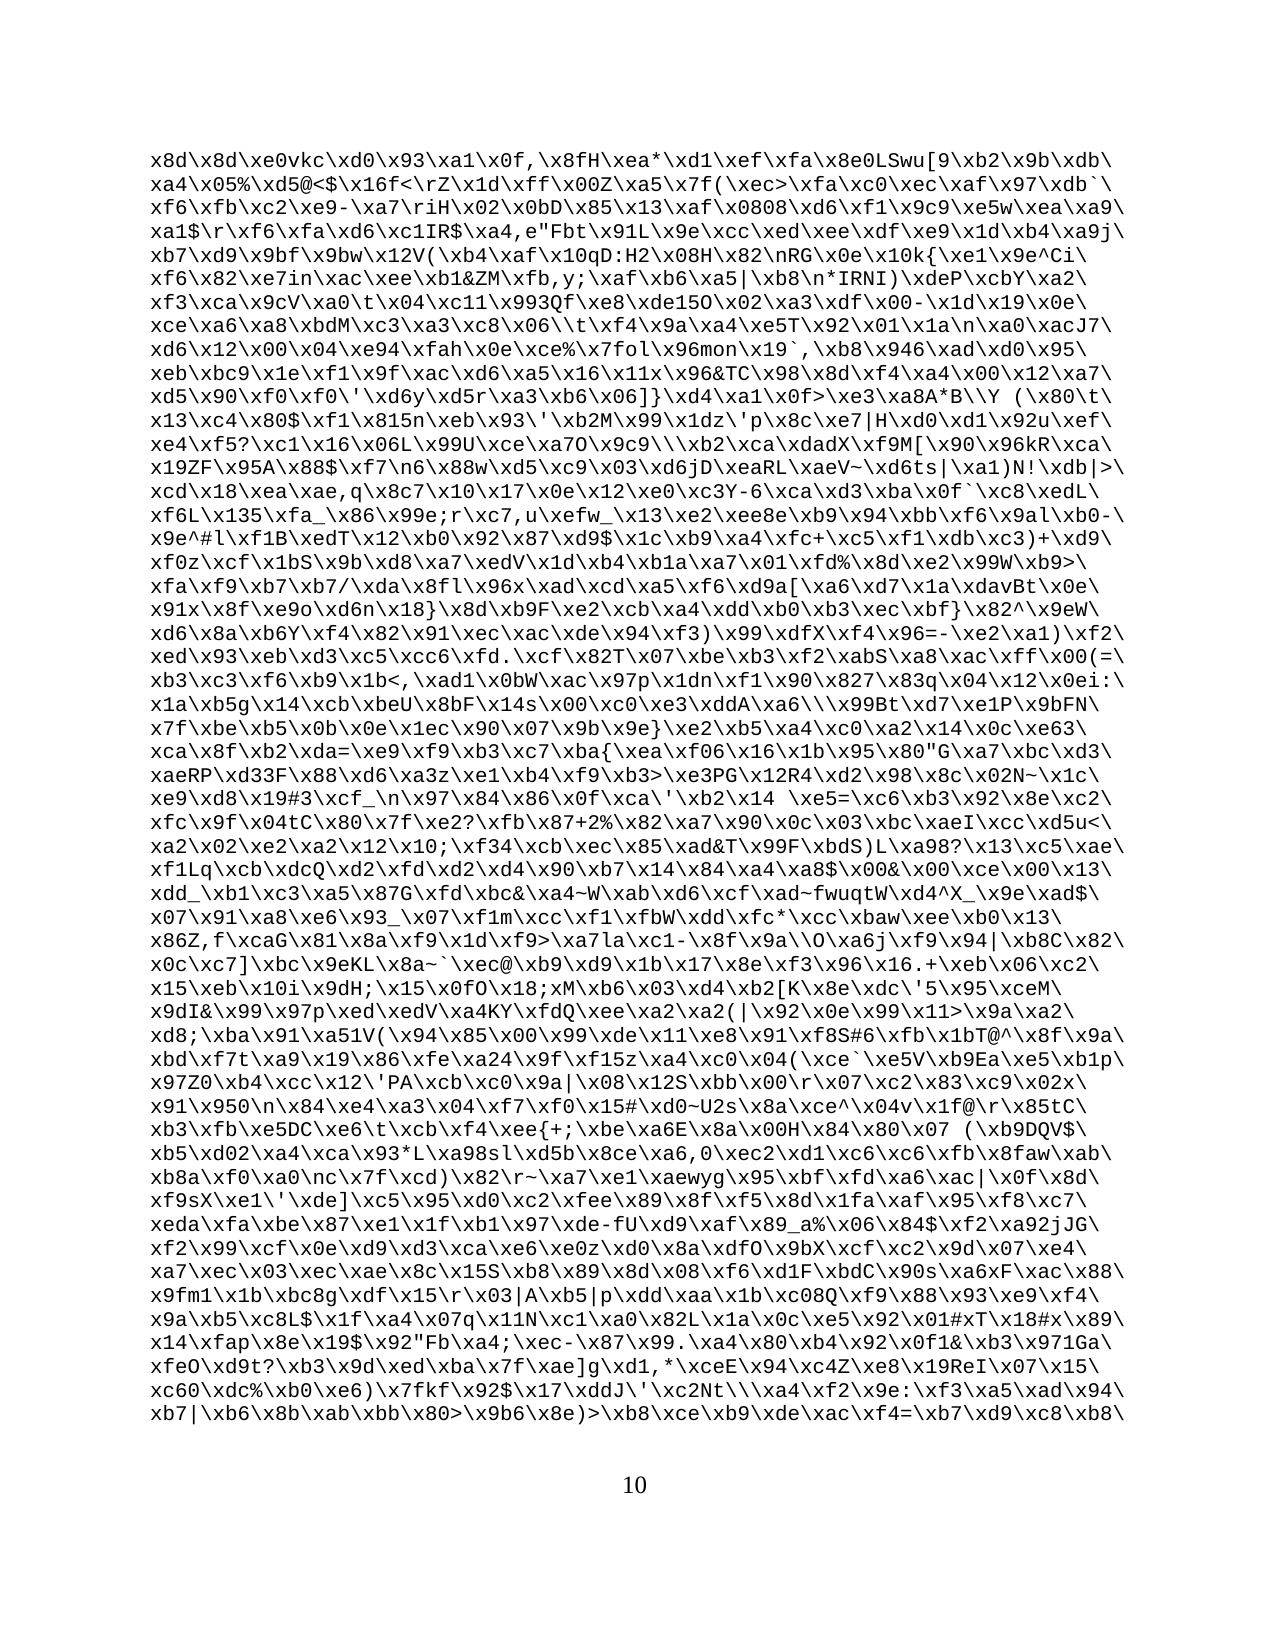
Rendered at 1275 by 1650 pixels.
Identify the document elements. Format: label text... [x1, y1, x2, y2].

text x8d\x8d\xe0vkc\xd0\x93\xa1\x0f,\x8fH\xea*\xd1\xef\xfa\x8e0LSwu[9\xb2\x9b\xdb\xa4\x05%\xd5@<$\x16f<\rZ\x1d\xff\x00Z\xa5\x7f(\xec>\xfa\xc0\xec\xaf\x97\xdb`\xf6\xfb\xc2\xe9-\xa7\riH\x02\x0bD\x85\x13\xaf\x0808\xd6\xf1\x9c9\xe5w\xea\xa9\xa1$\r\xf6\xfa\xd6\xc1IR$\xa4,e"Fbt\x91L\x9e\xcc\xed\xee\xdf\xe9\x1d\xb4\xa9j\xb7\xd9\x9bf\x9bw\x12V(\xb4\xaf\x10qD:H2\x08H\x82\nRG\x0e\x10k{\xe1\x9e^Ci\xf6\x82\xe7in\xac\xee\xb1&ZM\xfb,y;\xaf\xb6\xa5|\xb8\n*IRNI)\xdeP\xcbY\xa2\xf3\xca\x9cV\xa0\t\x04\xc11\x993Qf\xe8\xde15O\x02\xa3\xdf\x00-\x1d\x19\x0e\xce\xa6\xa8\xbdM\xc3\xa3\xc8\x06\\t\xf4\x9a\xa4\xe5T\x92\x01\x1a\n\xa0\xacJ7\xd6\x12\x00\x04\xe94\xfah\x0e\xce%\x7fol\x96mon\x19`,\xb8\x946\xad\xd0\x95\xeb\xbc9\x1e\xf1\x9f\xac\xd6\xa5\x16\x11x\x96&TC\x98\x8d\xf4\xa4\x00\x12\xa7\xd5\x90\xf0\xf0\'\xd6y\xd5r\xa3\xb6\x06]}\xd4\xa1\x0f>\xe3\xa8A*B\\Y (\x80\t\x13\xc4\x80$\xf1\x815n\xeb\x93\'\xb2M\x99\x1dz\'p\x8c\xe7|H\xd0\xd1\x92u\xef\xe4\xf5?\xc1\x16\x06L\x99U\xce\xa7O\x9c9\\\xb2\xca\xdadX\xf9M[\x90\x96kR\xca\x19ZF\x95A\x88$\xf7\n6\x88w\xd5\xc9\x03\xd6jD\xeaRL\xaeV~\xd6ts|\xa1)N!\xdb|>\xcd\x18\xea\xae,q\x8c7\x10\x17\x0e\x12\xe0\xc3Y-6\xca\xd3\xba\x0f`\xc8\xedL\xf6L\x135\xfa_\x86\x99e;r\xc7,u\xefw_\x13\xe2\xee8e\xb9\x94\xbb\xf6\x9al\xb0-\x9e^#l\xf1B\xedT\x12\xb0\x92\x87\xd9$\x1c\xb9\xa4\xfc+\xc5\xf1\xdb\xc3)+\xd9\xf0z\xcf\x1bS\x9b\xd8\xa7\xedV\x1d\xb4\xb1a\xa7\x01\xfd%\x8d\xe2\x99W\xb9>\xfa\xf9\xb7\xb7/\xda\x8fl\x96x\xad\xcd\xa5\xf6\xd9a[\xa6\xd7\x1a\xdavBt\x0e\x91x\x8f\xe9o\xd6n\x18}\x8d\xb9F\xe2\xcb\xa4\xdd\xb0\xb3\xec\xbf}\x82^\x9eW\xd6\x8a\xb6Y\xf4\x82\x91\xec\xac\xde\x94\xf3)\x99\xdfX\xf4\x96=-\xe2\xa1)\xf2\xed\x93\xeb\xd3\xc5\xcc6\xfd.\xcf\x82T\x07\xbe\xb3\xf2\xabS\xa8\xac\xff\x00(=\xb3\xc3\xf6\xb9\x1b<,\xad1\x0bW\xac\x97p\x1dn\xf1\x90\x827\x83q\x04\x12\x0ei:\x1a\xb5g\x14\xcb\xbeU\x8bF\x14s\x00\xc0\xe3\xddA\xa6\\\x99Bt\xd7\xe1P\x9bFN\x7f\xbe\xb5\x0b\x0e\x1ec\x90\x07\x9b\x9e}\xe2\xb5\xa4\xc0\xa2\x14\x0c\xe63\xca\x8f\xb2\xda=\xe9\xf9\xb3\xc7\xba{\xea\xf06\x16\x1b\x95\x80"G\xa7\xbc\xd3\xaeRP\xd33F\x88\xd6\xa3z\xe1\xb4\xf9\xb3>\xe3PG\x12R4\xd2\x98\x8c\x02N~\x1c\xe9\xd8\x19#3\xcf_\n\x97\x84\x86\x0f\xca\'\xb2\x14 \xe5=\xc6\xb3\x92\x8e\xc2\xfc\x9f\x04tC\x80\x7f\xe2?\xfb\x87+2%\x82\xa7\x90\x0c\x03\xbc\xaeI\xcc\xd5u<\xa2\x02\xe2\xa2\x12\x10;\xf34\xcb\xec\x85\xad&T\x99F\xbdS)L\xa98?\x13\xc5\xae\xf1Lq\xcb\xdcQ\xd2\xfd\xd2\xd4\x90\xb7\x14\x84\xa4\xa8$\x00&\x00\xce\x00\x13\xdd_\xb1\xc3\xa5\x87G\xfd\xbc&\xa4~W\xab\xd6\xcf\xad~fwuqtW\xd4^X_\x9e\xad$\x07\x91\xa8\xe6\x93_\x07\xf1m\xcc\xf1\xfbW\xdd\xfc*\xcc\xbaw\xee\xb0\x13\x86Z,f\xcaG\x81\x8a\xf9\x1d\xf9>\xa7la\xc1-\x8f\x9a\\O\xa6j\xf9\x94|\xb8C\x82\x0c\xc7]\xbc\x9eKL\x8a~`\xec@\xb9\xd9\x1b\x17\x8e\xf3\x96\x16.+\xeb\x06\xc2\x15\xeb\x10i\x9dH;\x15\x0fO\x18;xM\xb6\x03\xd4\xb2[K\x8e\xdc\'5\x95\xceM\x9dI&\x99\x97p\xed\xedV\xa4KY\xfdQ\xee\xa2\xa2(|\x92\x0e\x99\x11>\x9a\xa2\xd8;\xba\x91\xa51V(\x94\x85\x00\x99\xde\x11\xe8\x91\xf8S#6\xfb\x1bT@^\x8f\x9a\xbd\xf7t\xa9\x19\x86\xfe\xa24\x9f\xf15z\xa4\xc0\x04(\xce`\xe5V\xb9Ea\xe5\xb1p\x97Z0\xb4\xcc\x12\'PA\xcb\xc0\x9a|\x08\x12S\xbb\x00\r\x07\xc2\x83\xc9\x02x\x91\x950\n\x84\xe4\xa3\x04\xf7\xf0\x15#\xd0~U2s\x8a\xce^\x04v\x1f@\r\x85tC\xb3\xfb\xe5DC\xe6\t\xcb\xf4\xee{+;\xbe\xa6E\x8a\x00H\x84\x80\x07 (\xb9DQV$\xb5\xd02\xa4\xca\x93*L\xa98sl\xd5b\x8ce\xa6,0\xec2\xd1\xc6\xc6\xfb\x8faw\xab\xb8a\xf0\xa0\nc\x7f\xcd)\x82\r~\xa7\xe1\xaewyg\x95\xbf\xfd\xa6\xac|\x0f\x8d\xf9sX\xe1\'\xde]\xc5\x95\xd0\xc2\xfee\x89\x8f\xf5\x8d\x1fa\xaf\x95\xf8\xc7\xeda\xfa\xbe\x87\xe1\x1f\xb1\x97\xde-fU\xd9\xaf\x89_a%\x06\x84$\xf2\xa92jJG\xf2\x99\xcf\x0e\xd9\xd3\xca\xe6\xe0z\xd0\x8a\xdfO\x9bX\xcf\xc2\x9d\x07\xe4\xa7\xec\x03\xec\xae\x8c\x15S\xb8\x89\x8d\x08\xf6\xd1F\xbdC\x90s\xa6xF\xac\x88\x9fm1\x1b\xbc8g\xdf\x15\r\x03|A\xb5|p\xdd\xaa\x1b\xc08Q\xf9\x88\x93\xe9\xf4\x9a\xb5\xc8L$\x1f\xa4\x07q\x11N\xc1\xa0\x82L\x1a\x0c\xe5\x92\x01#xT\x18#x\x89\x14\xfap\x8e\x19$\x92"Fb\xa4;\xec-\x87\x99.\xa4\x80\xb4\x92\x0f1&\xb3\x971Ga\xfeO\xd9t?\xb3\x9d\xed\xba\x7f\xae]g\xd1,*\xceE\x94\xc4Z\xe8\x19ReI\x07\x15\xc60\xdc%\xb0\xe6)\x7fkf\x92$\x17\xddJ\'\xc2Nt\\\xa4\xf2\x9e:\xf3\xa5\xad\x94\xb7|\xb6\x8b\xab\xbb\x80>\x9b6\x8e)>\xb8\xce\xb9\xde\xac\xf4=\xb7\xd9\xc8\xb8\ [150, 150, 1125, 1427]
